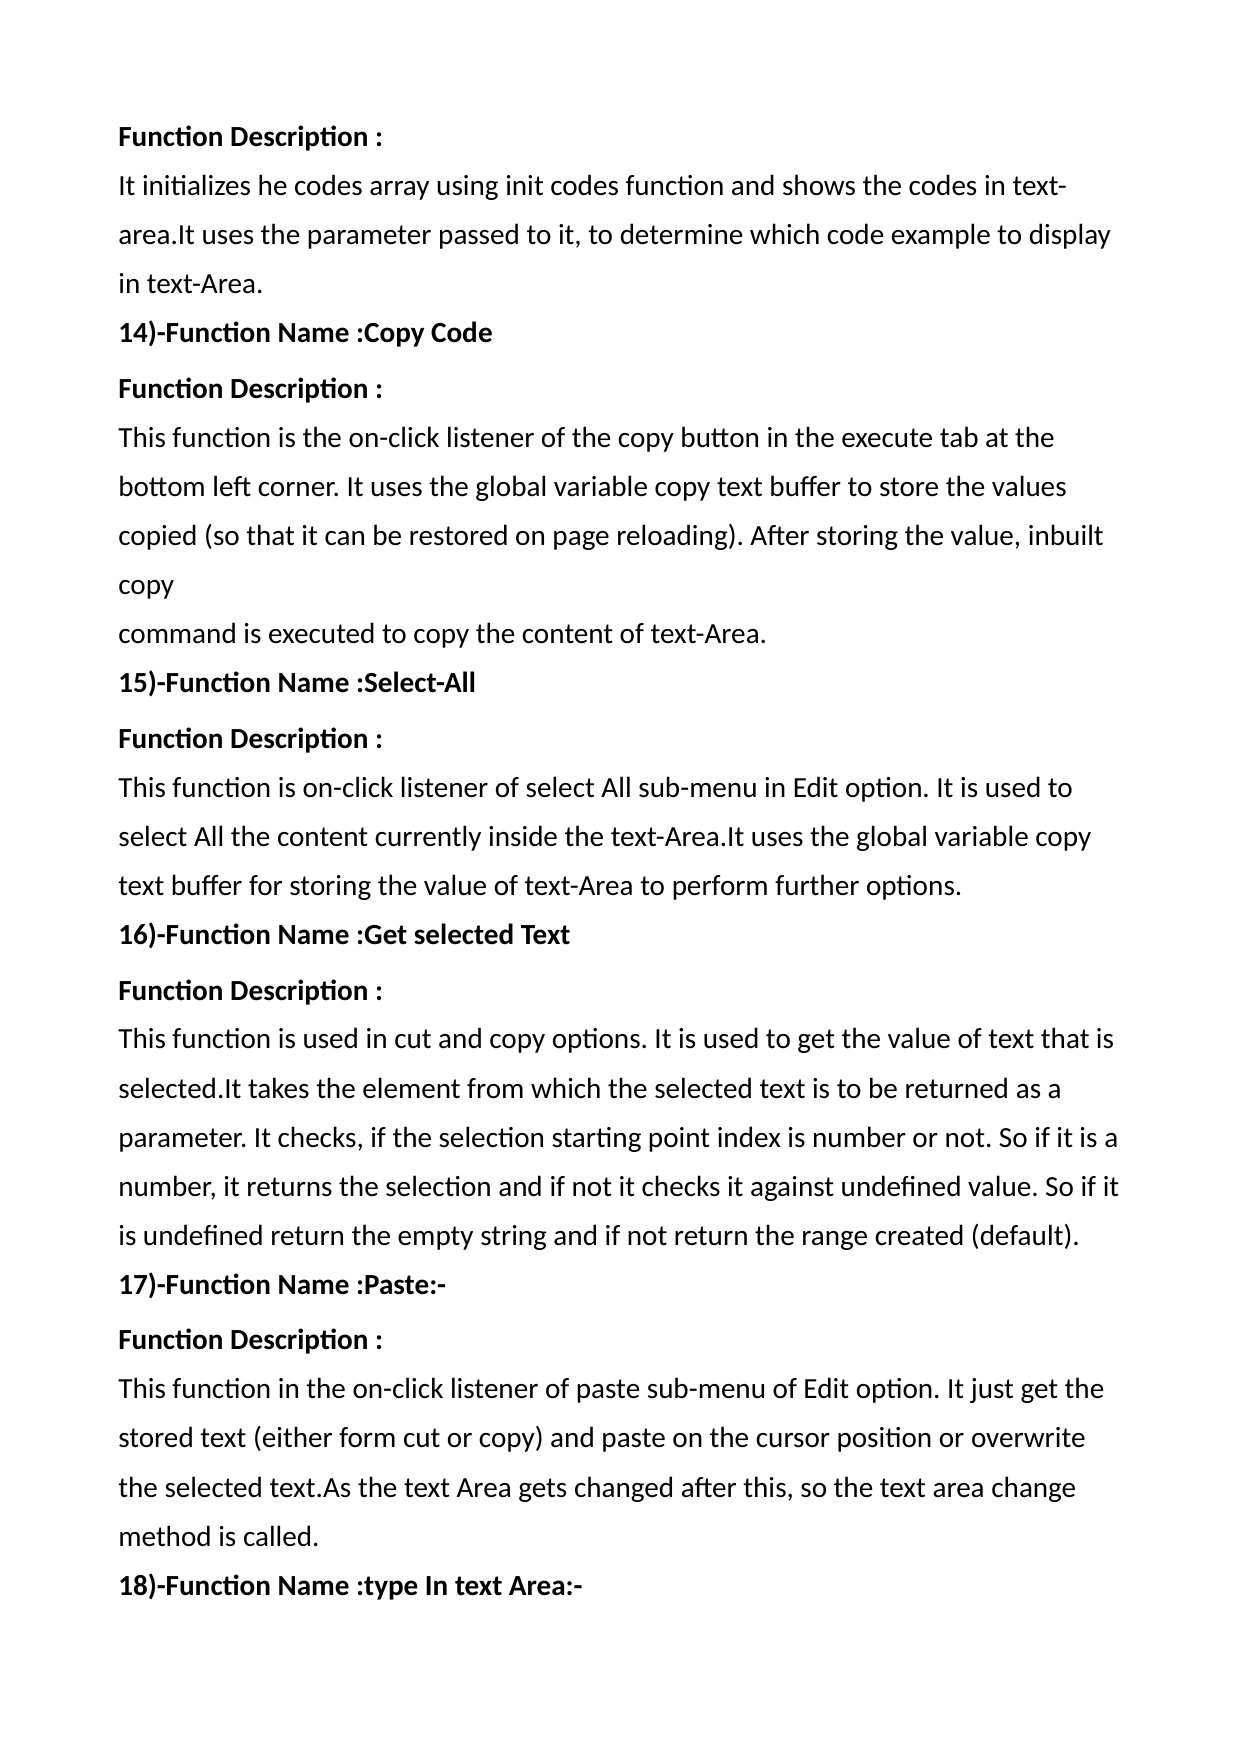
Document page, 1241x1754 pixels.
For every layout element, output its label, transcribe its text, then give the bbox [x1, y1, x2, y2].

text 14)-Function Name :Copy Code [118, 314, 1122, 350]
text It initializes he codes array using init codes function and shows the codes in text-area.It uses the parameter passed to it, to determine which code example to display in text-Area. [118, 167, 1122, 301]
text This function is the on-click listener of the copy button in the execute tab at the bottom left corner. It uses the global variable copy text buffer to store the values copied (so that it can be restored on page reloading). After storing the value, inbuilt copy [118, 419, 1122, 602]
text Function Description : [118, 370, 1122, 406]
text 17)-Function Name :Paste:- [118, 1266, 1122, 1302]
text 18)-Function Name :type In text Area:- [118, 1567, 1122, 1602]
text 15)-Function Name :Select-All [118, 664, 1122, 700]
text Function Description : [118, 972, 1122, 1007]
text Function Description : [118, 118, 1122, 154]
text This function is on-click listener of select All sub-menu in Edit option. It is used to select All the content currently inside the text-Area.It uses the global variable copy text buffer for storing the value of text-Area to perform further options. [118, 769, 1122, 903]
text 16)-Function Name :Get selected Text [118, 916, 1122, 952]
text Function Description : [118, 1321, 1122, 1357]
text Function Description : [118, 720, 1122, 755]
text This function in the on-click listener of paste sub-menu of Edit option. It just get the stored text (either form cut or copy) and paste on the cursor position or overwrite the selected text.As the text Area gets changed after this, so the text area change method is called. [118, 1371, 1122, 1553]
text command is executed to copy the content of text-Area. [118, 615, 1122, 651]
text This function is used in cut and copy options. It is used to get the value of text that is selected.It takes the element from which the selected text is to be returned as a parameter. It checks, if the selection starting point index is number or not. So if it is a number, it returns the selection and if not it checks it against undefined value. So if it is undefined return the empty string and if not return the range created (default). [118, 1021, 1122, 1252]
